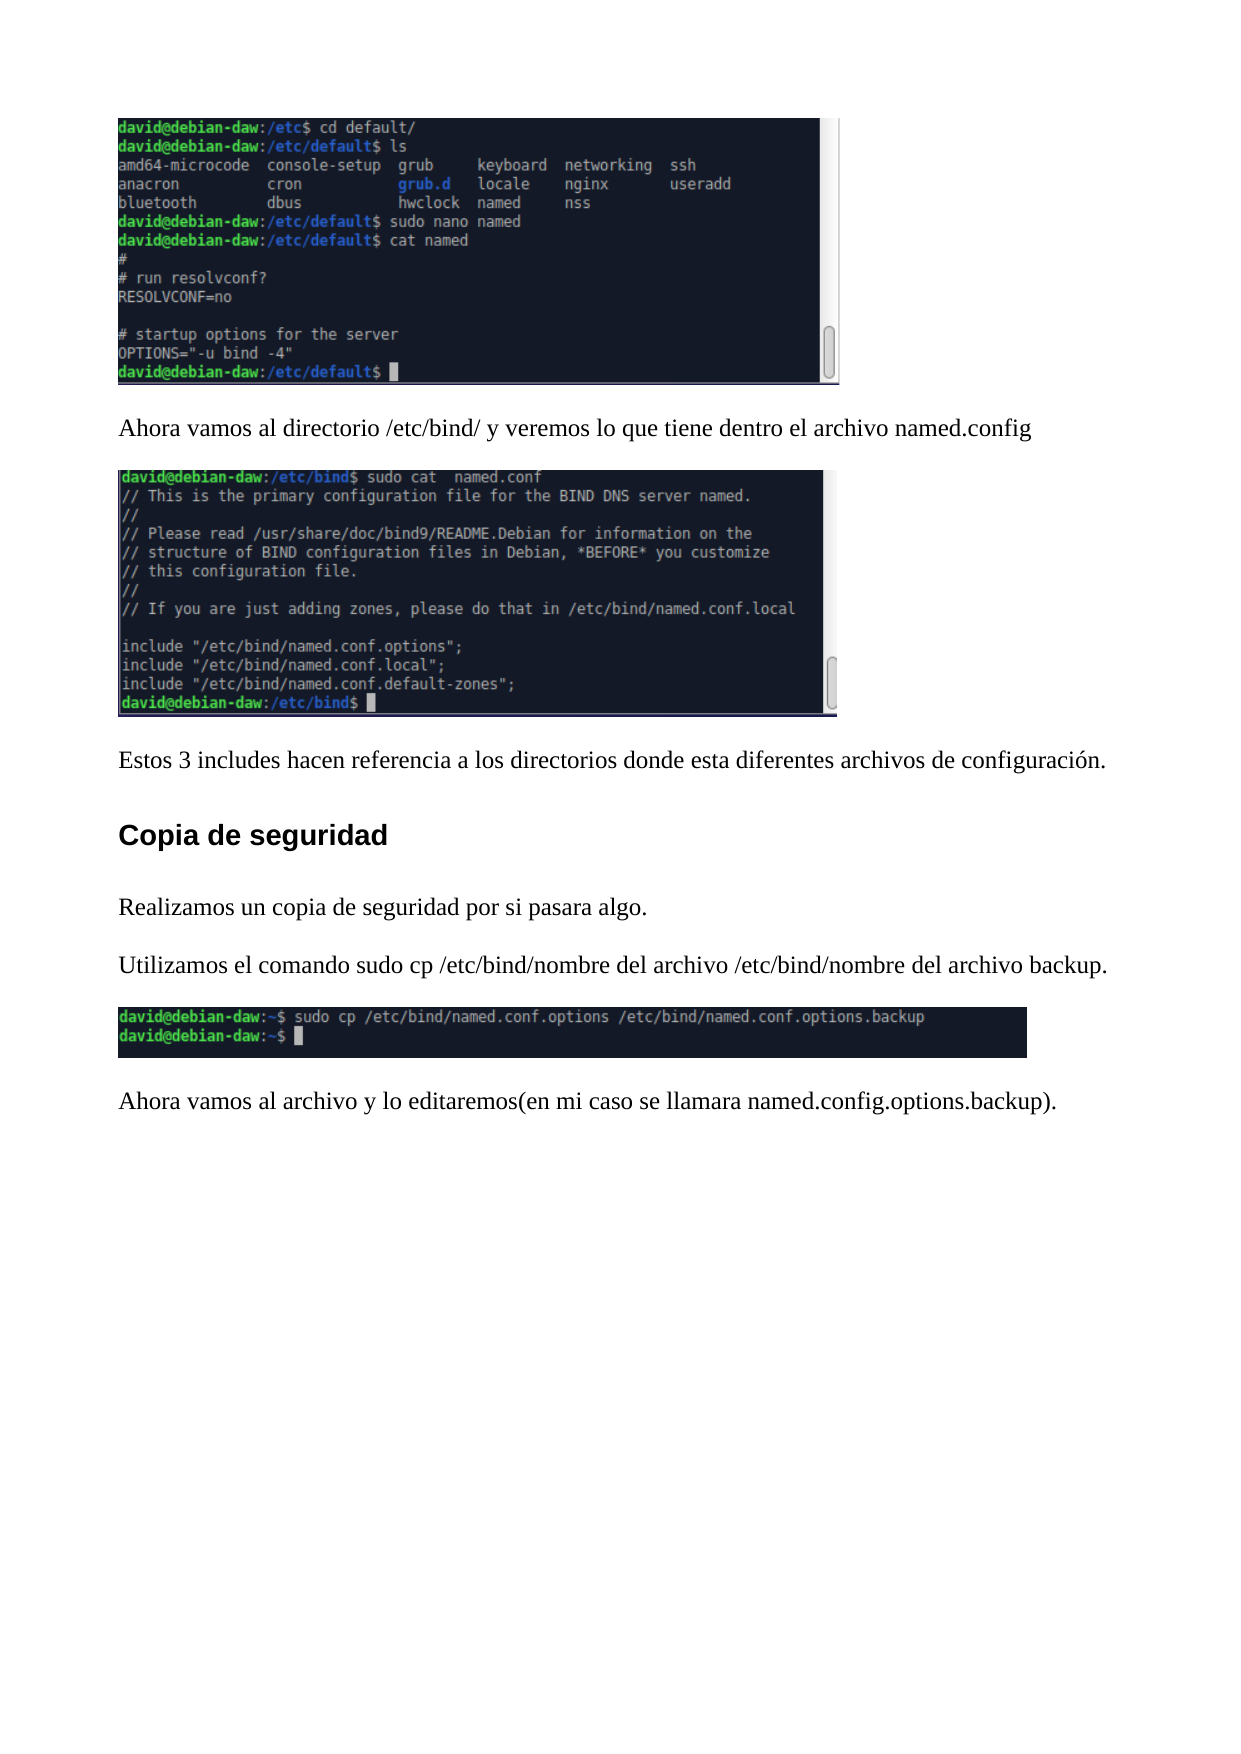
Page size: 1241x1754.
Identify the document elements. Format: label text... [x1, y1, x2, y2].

picture [118, 1007, 1027, 1058]
picture [118, 470, 837, 717]
text Estos 3 includes hacen referencia a los directorios donde esta diferentes archivos de configuración. [118, 746, 1122, 774]
text Ahora vamos al directorio /etc/bind/ y veremos lo que tiene dentro el archivo named.config [118, 413, 1122, 442]
picture [118, 118, 840, 385]
text Realizamos un copia de seguridad por si pasara algo. [118, 892, 1122, 921]
text Utilizamos el comando sudo cp /etc/bind/nombre del archivo /etc/bind/nombre del archivo backup. [118, 950, 1122, 979]
text Ahora vamos al archivo y lo editaremos(en mi caso se llamara named.config.options.backup). [118, 1086, 1122, 1115]
subtitle Copia de seguridad [118, 818, 1122, 851]
